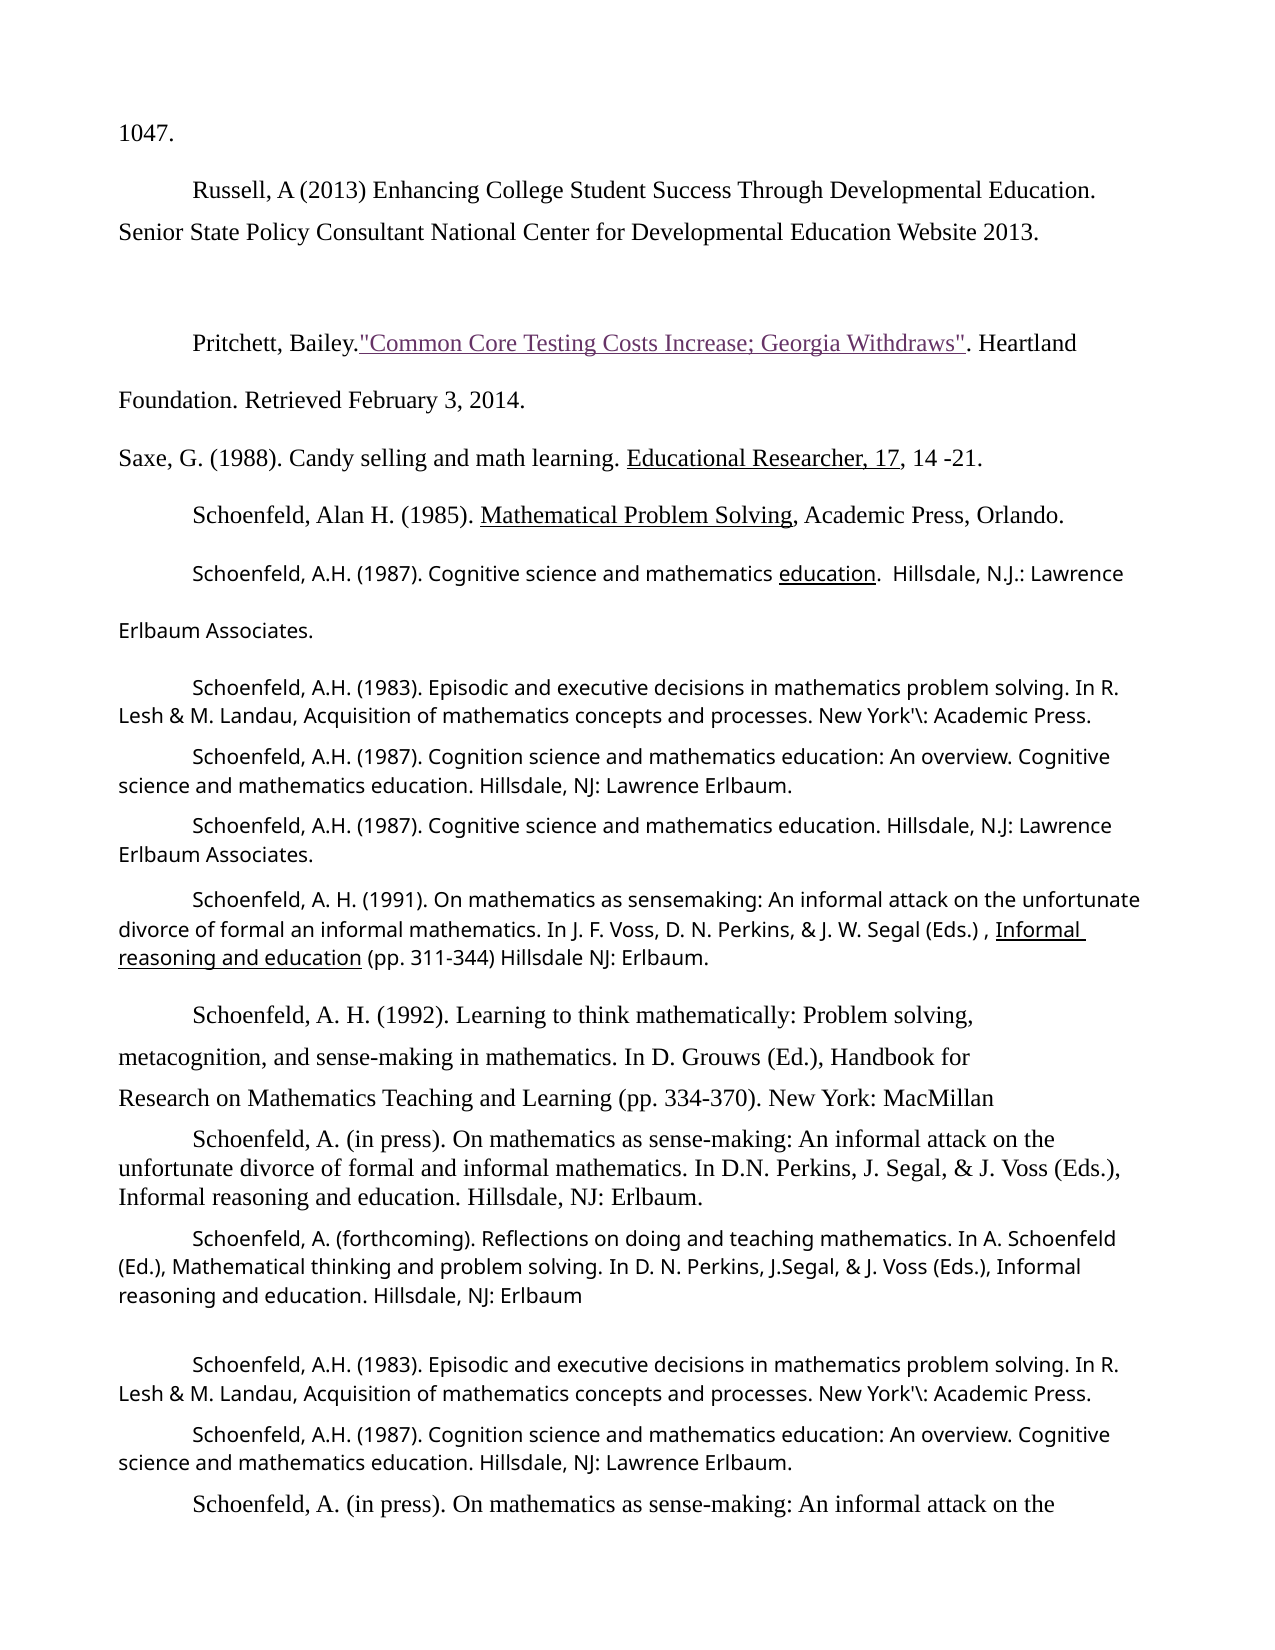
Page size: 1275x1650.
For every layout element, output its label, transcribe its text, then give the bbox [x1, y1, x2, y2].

text Schoenfeld, A.H. (1983). Episodic and executive decisions in mathematics problem solving. In R. Lesh & M. Landau, Acquisition of mathematics concepts and processes. New York'\: Academic Press. [118, 673, 1157, 730]
text Schoenfeld, Alan H. (1985). Mathematical Problem Solving, Academic Press, Orlando. [118, 501, 1157, 529]
text Schoenfeld, A.H. (1983). Episodic and executive decisions in mathematics problem solving. In R. Lesh & M. Landau, Acquisition of mathematics concepts and processes. New York'\: Academic Press. [118, 1351, 1157, 1407]
text Schoenfeld, A. (in press). On mathematics as sense-making: An informal attack on the unfortunate divorce of formal and informal mathematics. In D.N. Perkins, J. Segal, & J. Voss (Eds.), Informal reasoning and education. Hillsdale, NJ: Erlbaum. [118, 1124, 1157, 1210]
text Senior State Policy Consultant National Center for Developmental Education Website 2013. [118, 217, 1157, 246]
text Schoenfeld, A. H. (1992). Learning to think mathematically: Problem solving, [118, 1000, 1157, 1029]
text Schoenfeld, A. (in press). On mathematics as sense-making: An informal attack on the [118, 1489, 1157, 1518]
text Schoenfeld, A. H. (1991). On mathematics as sensemaking: An informal attack on the unfortunate divorce of formal an informal mathematics. In J. F. Voss, D. N. Perkins, & J. W. Segal (Eds.) , Informal reasoning and education (pp. 311-344) Hillsdale NJ: Erlbaum. [118, 881, 1157, 972]
text 1047. [118, 118, 1157, 147]
text Research on Mathematics Teaching and Learning (pp. 334-370). New York: MacMillan [118, 1083, 1157, 1112]
text Pritchett, Bailey."Common Core Testing Costs Increase; Georgia Withdraws". Heartland Foundation. Retrieved February 3, 2014. [118, 328, 1157, 414]
text Schoenfeld, A.H. (1987). Cognition science and mathematics education: An overview. Cognitive science and mathematics education. Hillsdale, NJ: Lawrence Erlbaum. [118, 1420, 1157, 1477]
text Schoenfeld, A. (forthcoming). Reflections on doing and teaching mathematics. In A. Schoenfeld (Ed.), Mathematical thinking and problem solving. In D. N. Perkins, J.Segal, & J. Voss (Eds.), Informal reasoning and education. Hillsdale, NJ: Erlbaum [118, 1223, 1157, 1309]
text Schoenfeld, A.H. (1987). Cognitive science and mathematics education. Hillsdale, N.J: Lawrence Erlbaum Associates. [118, 812, 1157, 868]
text Saxe, G. (1988). Candy selling and math learning. Educational Researcher, 17, 14 -21. [118, 443, 1157, 472]
text metacognition, and sense-making in mathematics. In D. Grouws (Ed.), Handbook for [118, 1042, 1157, 1070]
text Russell, A (2013) Enhancing College Student Success Through Developmental Education. [118, 176, 1157, 204]
text Schoenfeld, A.H. (1987). Cognition science and mathematics education: An overview. Cognitive science and mathematics education. Hillsdale, NJ: Lawrence Erlbaum. [118, 742, 1157, 799]
text Schoenfeld, A.H. (1987). Cognitive science and mathematics education. Hillsdale, N.J.: Lawrence Erlbaum Associates. [118, 558, 1157, 644]
